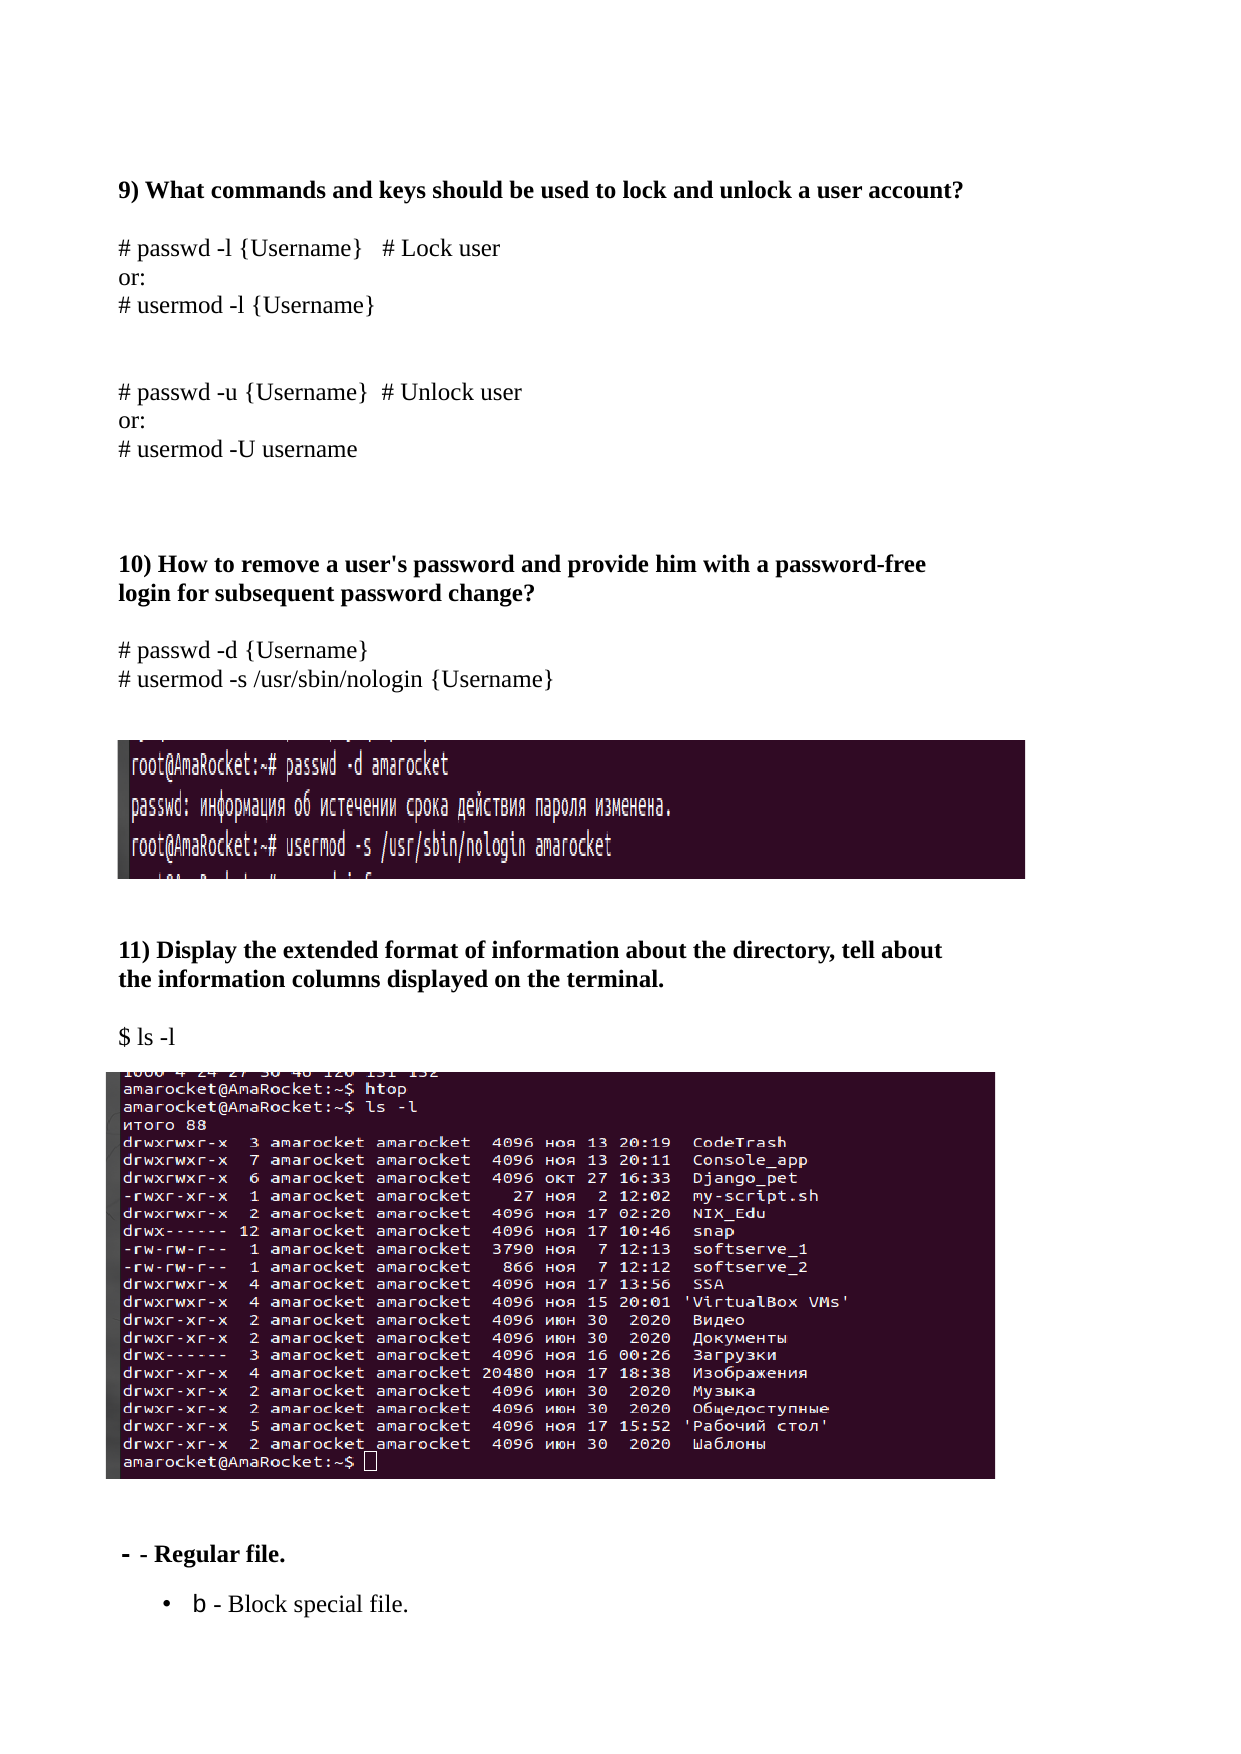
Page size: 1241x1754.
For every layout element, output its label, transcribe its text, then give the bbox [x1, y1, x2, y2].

text # usermod -l {Username} [118, 291, 1122, 319]
picture [117, 857, 251, 879]
text 9) What commands and keys should be used to lock and unlock a user account? [118, 176, 1122, 204]
text login for subsequent password change? [118, 578, 1122, 607]
text - - Regular file. [118, 1539, 1122, 1570]
text 10) How to remove a user's password and provide him with a password-free [118, 549, 1122, 578]
text the information columns displayed on the terminal. [118, 964, 1122, 993]
text # usermod -U username [118, 434, 1122, 463]
text $ ls -l [118, 1022, 1122, 1051]
text # passwd -d {Username} # usermod -s /usr/sbin/nologin {Username} [118, 636, 1122, 693]
list b - Block special file. [162, 1589, 1122, 1620]
text 11) Display the extended format of information about the directory, tell about [118, 936, 1122, 964]
text # passwd -l {Username} # Lock user [118, 233, 1122, 262]
text # passwd -u {Username} # Unlock user [118, 377, 1122, 406]
text or: [118, 406, 1122, 434]
text or: [118, 262, 1122, 291]
